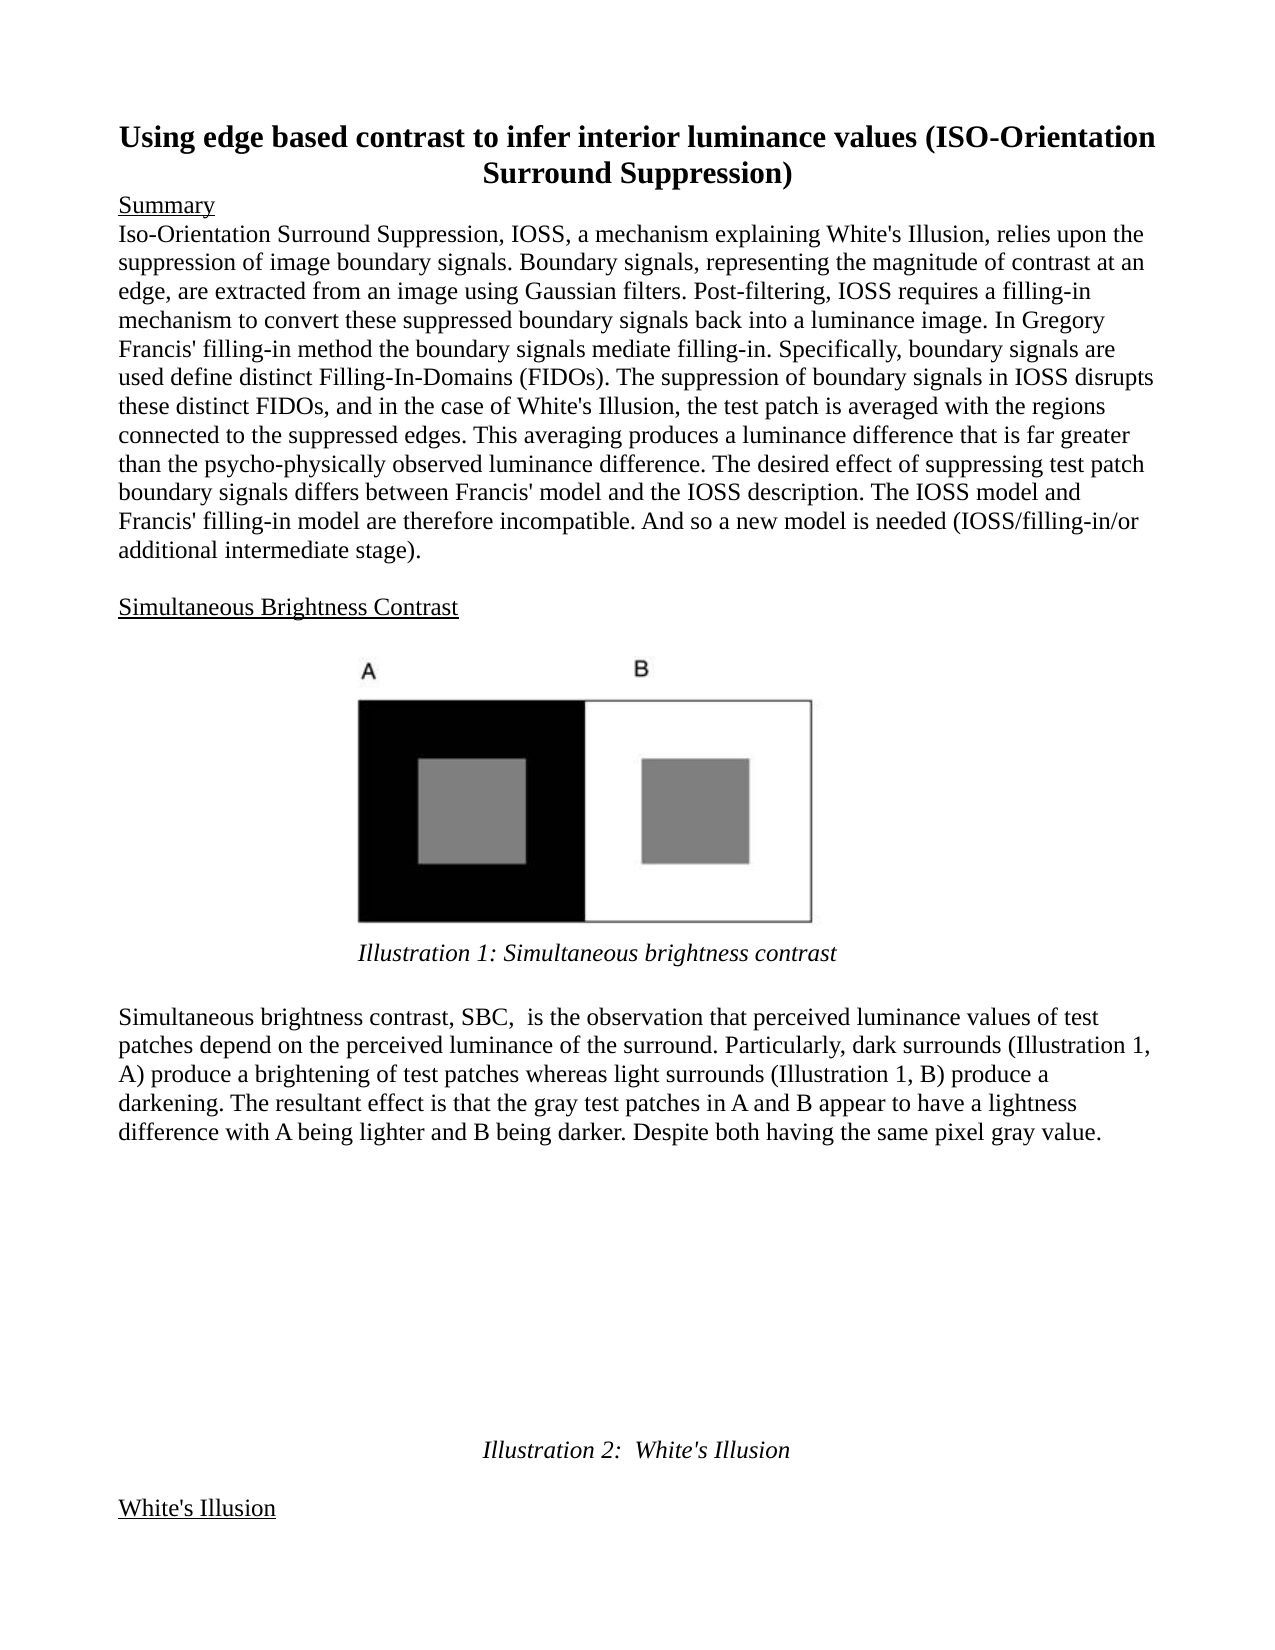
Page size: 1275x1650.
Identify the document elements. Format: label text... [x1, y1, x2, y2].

text Illustration 2: White's Illusion [411, 1187, 864, 1464]
text Simultaneous brightness contrast, SBC, is the observation that perceived luminance values of test patches depend on the perceived luminance of the surround. Particularly, dark surrounds (Illustration 1, A) produce a brightening of test patches whereas light surrounds (Illustration 1, B) produce a darkening. The resultant effect is that the gray test patches in A and B appear to have a lightness difference with A being lighter and B being darker. Despite both having the same pixel gray value. [118, 1002, 1157, 1146]
picture [314, 656, 862, 938]
text Illustration 1: Simultaneous brightness contrast [287, 659, 909, 966]
text Using edge based contrast to infer interior luminance values (ISO-Orientation Surround Suppression) [118, 118, 1157, 190]
text Iso-Orientation Surround Suppression, IOSS, a mechanism explaining White's Illusion, relies upon the suppression of image boundary signals. Boundary signals, representing the magnitude of contrast at an edge, are extracted from an image using Gaussian filters. Post-filtering, IOSS requires a filling-in mechanism to convert these suppressed boundary signals back into a luminance image. In Gregory Francis' filling-in method the boundary signals mediate filling-in. Specifically, boundary signals are used define distinct Filling-In-Domains (FIDOs). The suppression of boundary signals in IOSS disrupts these distinct FIDOs, and in the case of White's Illusion, the test patch is averaged with the regions connected to the suppressed edges. This averaging produces a luminance difference that is far greater than the psycho-physically observed luminance difference. The desired effect of suppressing test patch boundary signals differs between Francis' model and the IOSS description. The IOSS model and Francis' filling-in model are therefore incompatible. And so a new model is needed (IOSS/filling-in/or additional intermediate stage). [118, 219, 1157, 564]
text Summary [118, 190, 1157, 219]
text Simultaneous Brightness Contrast [118, 592, 1157, 621]
text White's Illusion [118, 1493, 1157, 1522]
